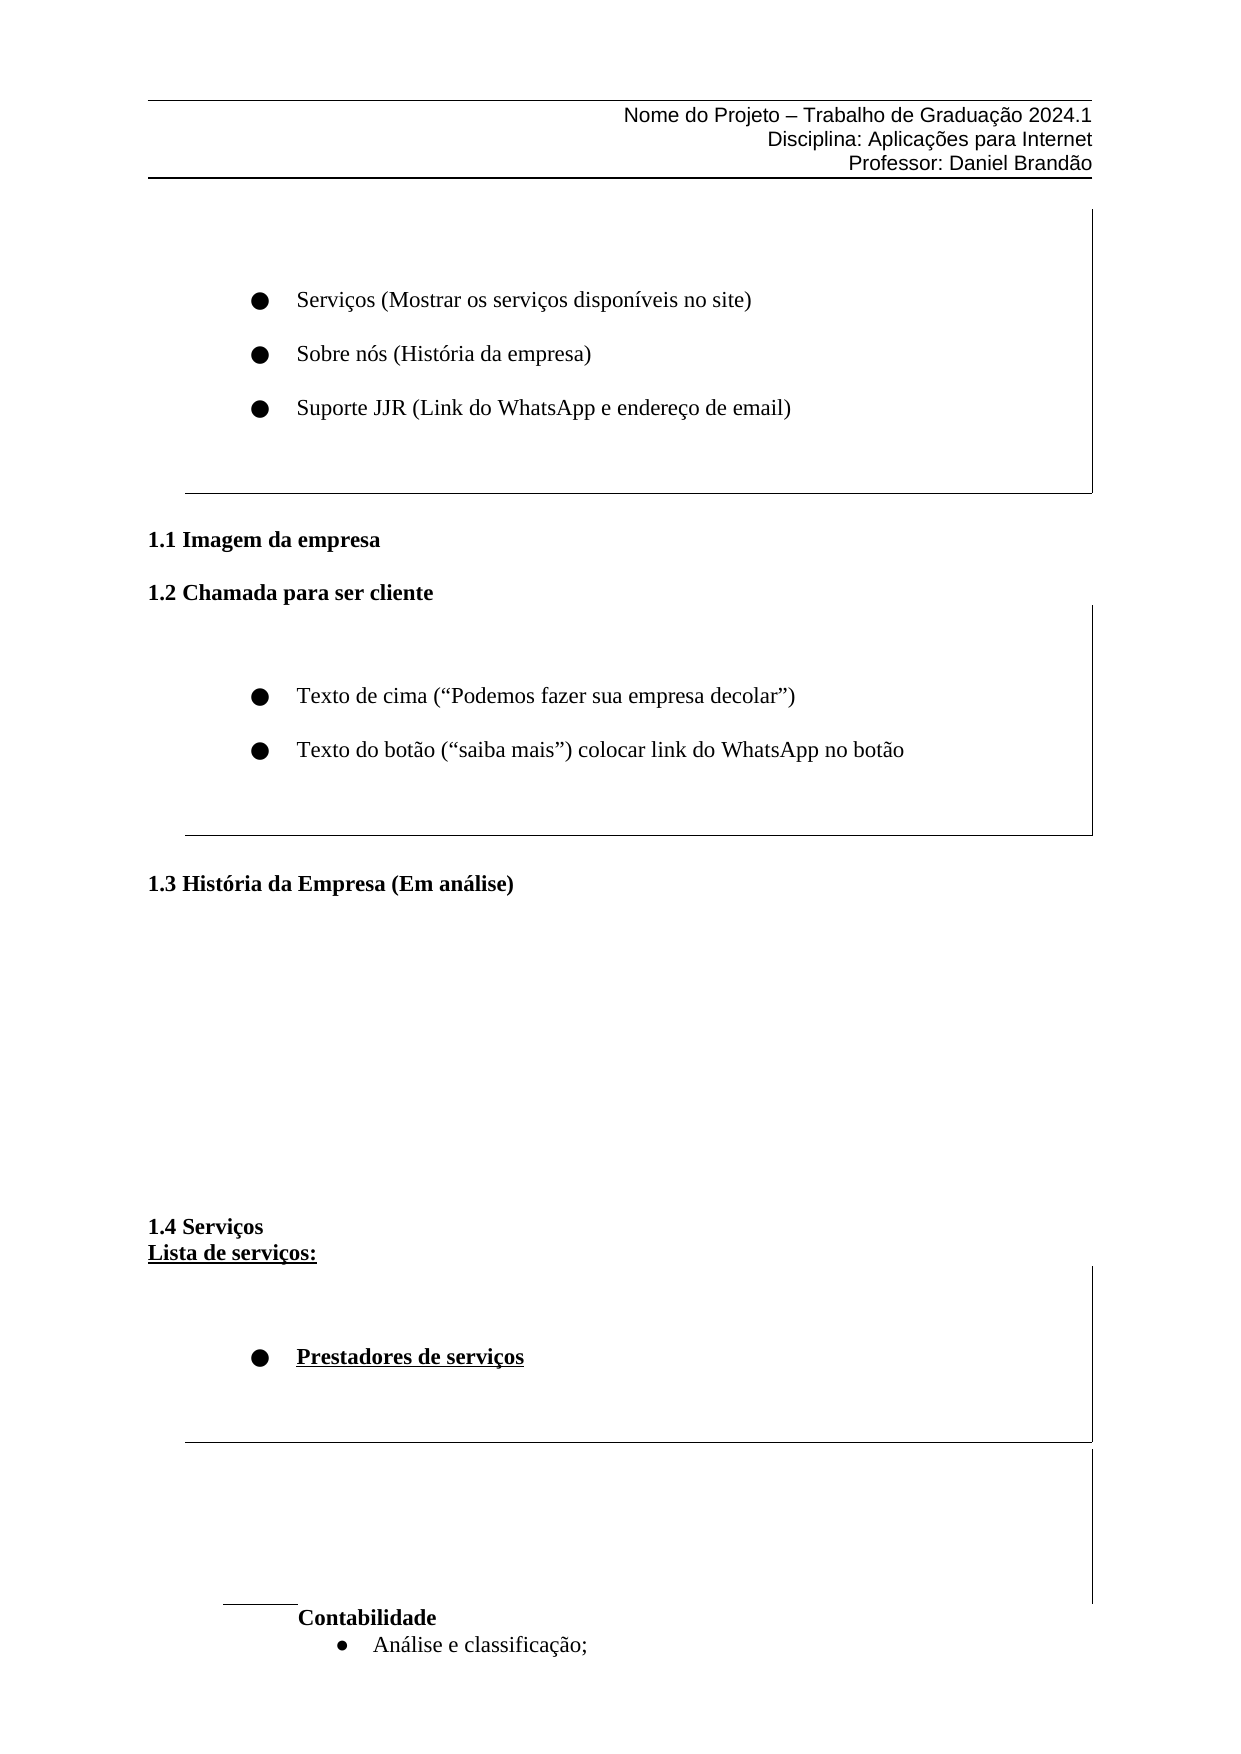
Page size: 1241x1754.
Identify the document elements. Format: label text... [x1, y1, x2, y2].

list Serviços (Mostrar os serviços disponíveis no site) [185, 209, 1092, 263]
text Contabilidade [298, 1604, 1092, 1631]
list Sobre nós (História da empresa) [185, 263, 1092, 317]
text 1.3 História da Empresa (Em análise) [148, 871, 1092, 897]
list Suporte JJR (Link do WhatsApp e endereço de email) [185, 317, 1092, 493]
list Texto do botão (“saiba mais”) colocar link do WhatsApp no botão [185, 659, 1092, 835]
list Análise e classificação; [335, 1631, 1092, 1657]
text 1.1 Imagem da empresa [148, 526, 1092, 553]
text 1.4 Serviços [148, 1213, 1092, 1239]
text 1.2 Chamada para ser cliente [148, 579, 1092, 605]
list Prestadores de serviços [185, 1266, 1092, 1442]
list Texto de cima (“Podemos fazer sua empresa decolar”) [185, 605, 1092, 659]
text Lista de serviços: [148, 1239, 1092, 1266]
